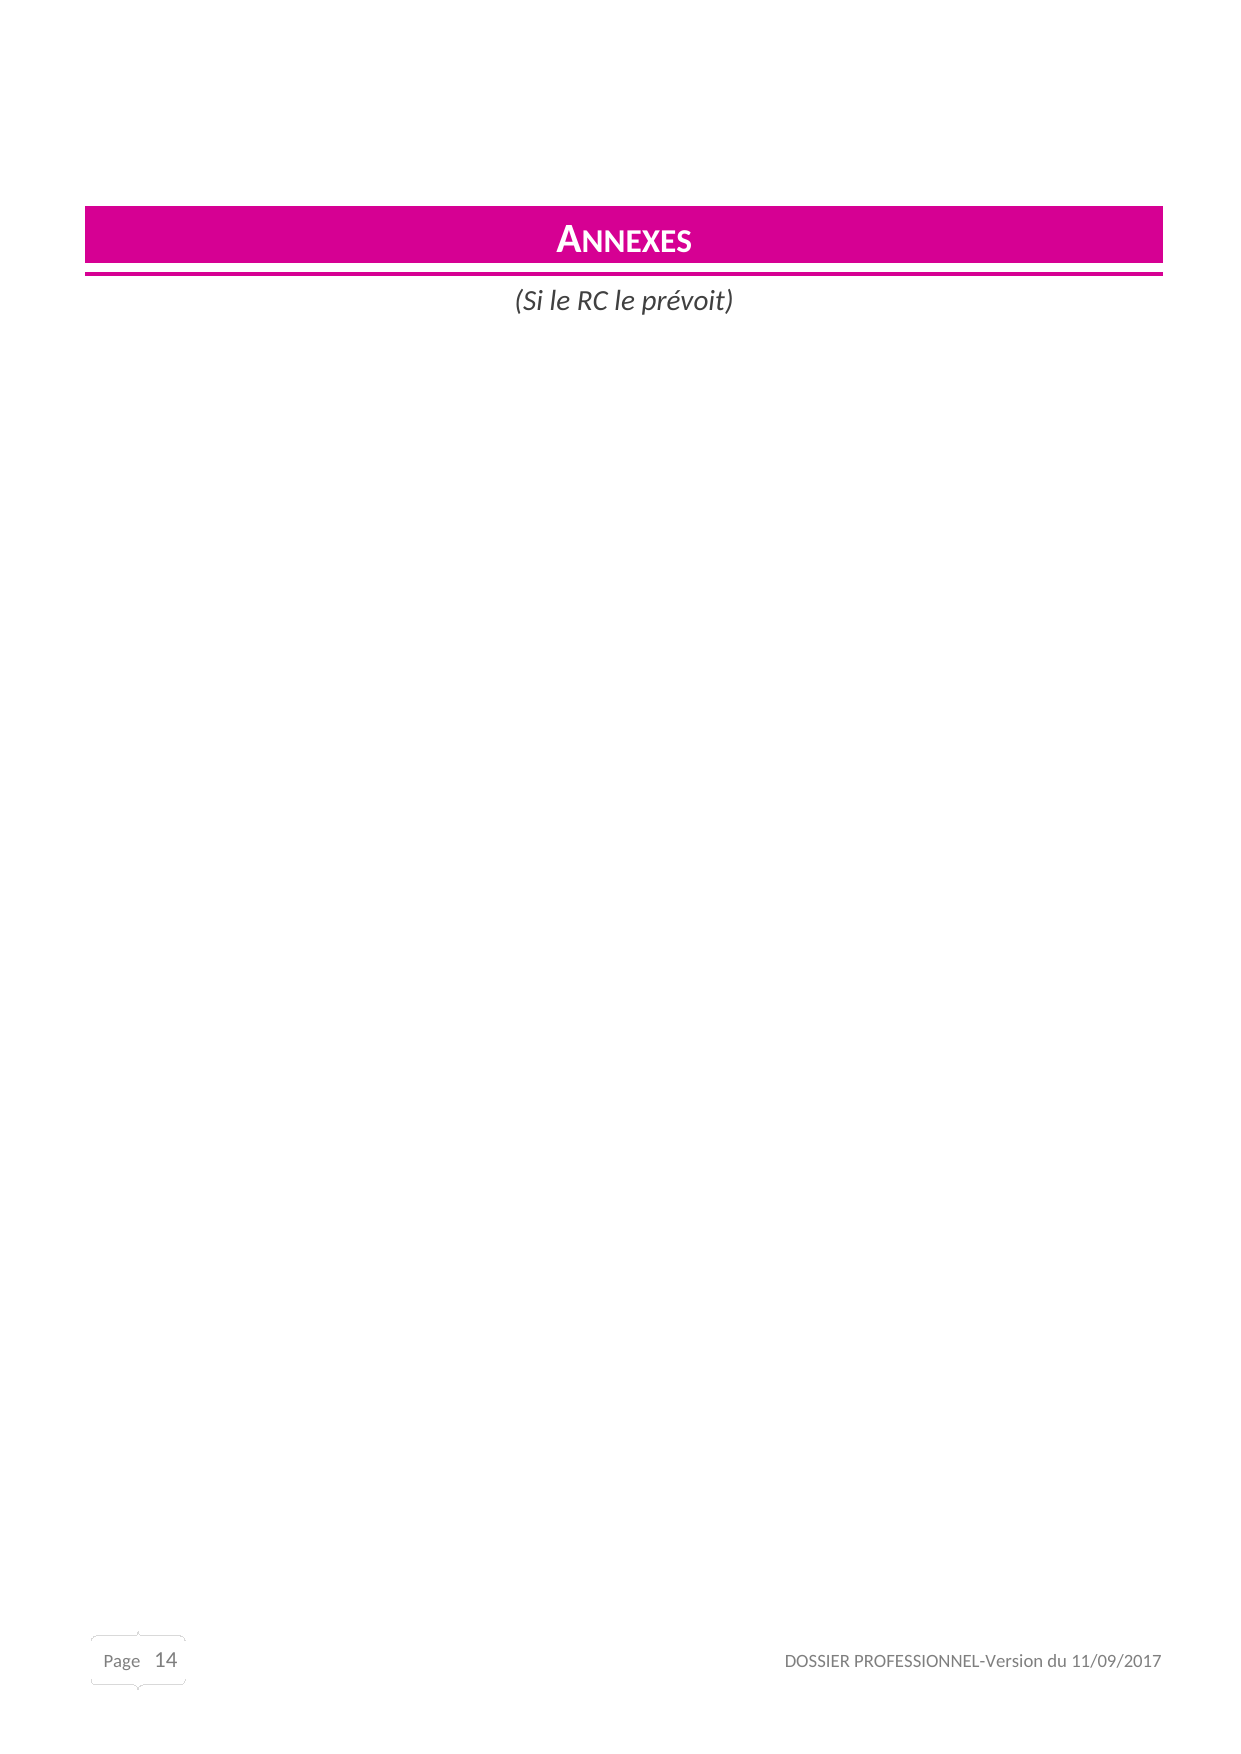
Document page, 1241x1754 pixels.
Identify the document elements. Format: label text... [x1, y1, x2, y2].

table_cell [85, 263, 1163, 271]
table_header Annexes [85, 206, 1163, 263]
table_cell (Si le RC le prévoit) [85, 276, 1163, 354]
